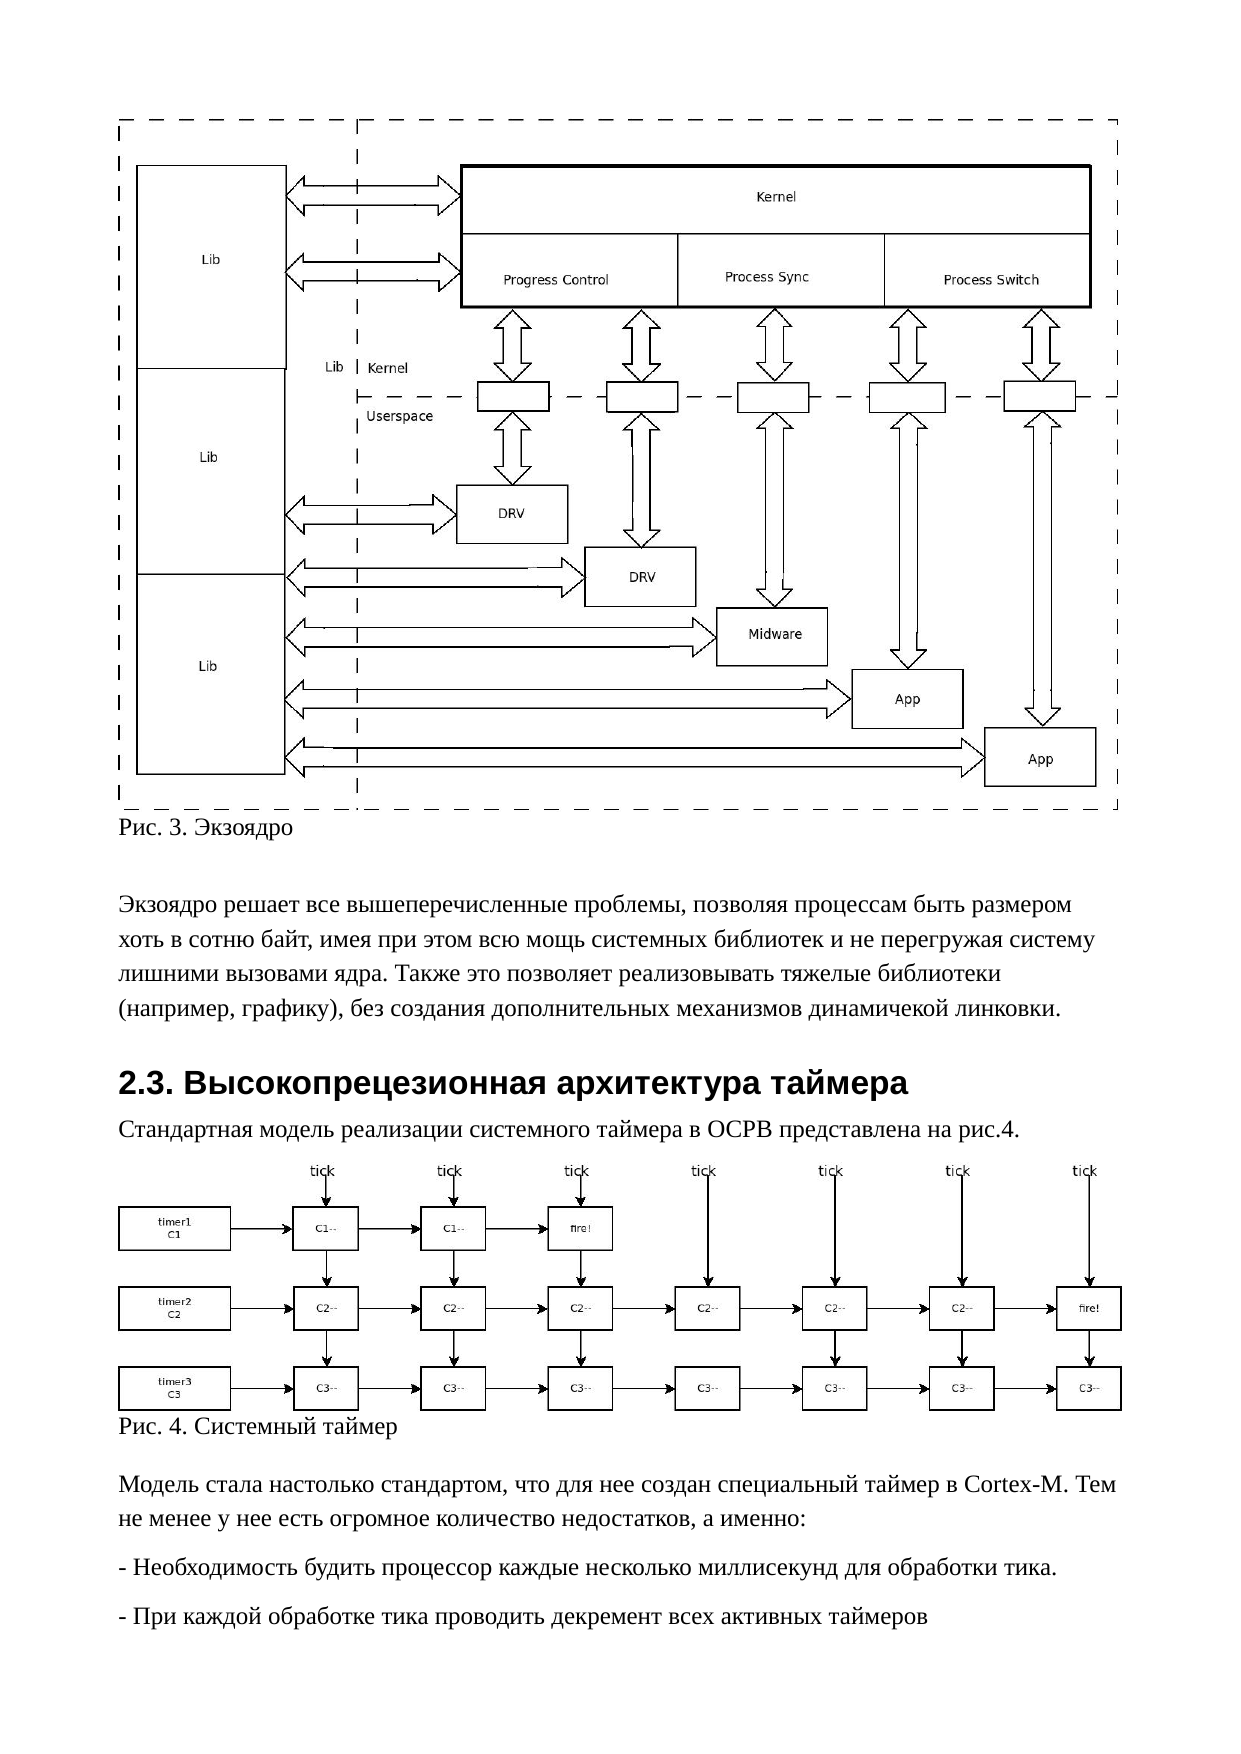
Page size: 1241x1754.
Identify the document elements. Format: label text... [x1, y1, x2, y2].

text Рис. 4. Системный таймер [118, 1412, 1122, 1440]
text Экзоядро решает все вышеперечисленные проблемы, позволяя процессам быть размером хоть в сотню байт, имея при этом всю мощь системных библиотек и не перегружая систему лишними вызовами ядра. Также это позволяет реализовывать тяжелые библиотеки (например, графику), без создания дополнительных механизмов динамичекой линковки. [118, 889, 1122, 1022]
subtitle 2.3. Высокопрецезионная архитектура таймера [118, 1063, 1122, 1101]
picture [118, 118, 1123, 812]
text Стандартная модель реализации системного таймера в ОСРВ представлена на рис.4. [118, 1114, 1122, 1143]
text Модель стала настолько стандартом, что для нее создан специальный таймер в Cortex-M. Тем не менее у нее есть огромное количество недостатков, а именно: [118, 1469, 1122, 1532]
text Рис. 3. Экзоядро [118, 812, 1122, 840]
text - При каждой обработке тика проводить декремент всех активных таймеров [118, 1601, 1122, 1630]
picture [118, 1162, 1123, 1412]
text - Необходимость будить процессор каждые несколько миллисекунд для обработки тика. [118, 1552, 1122, 1581]
